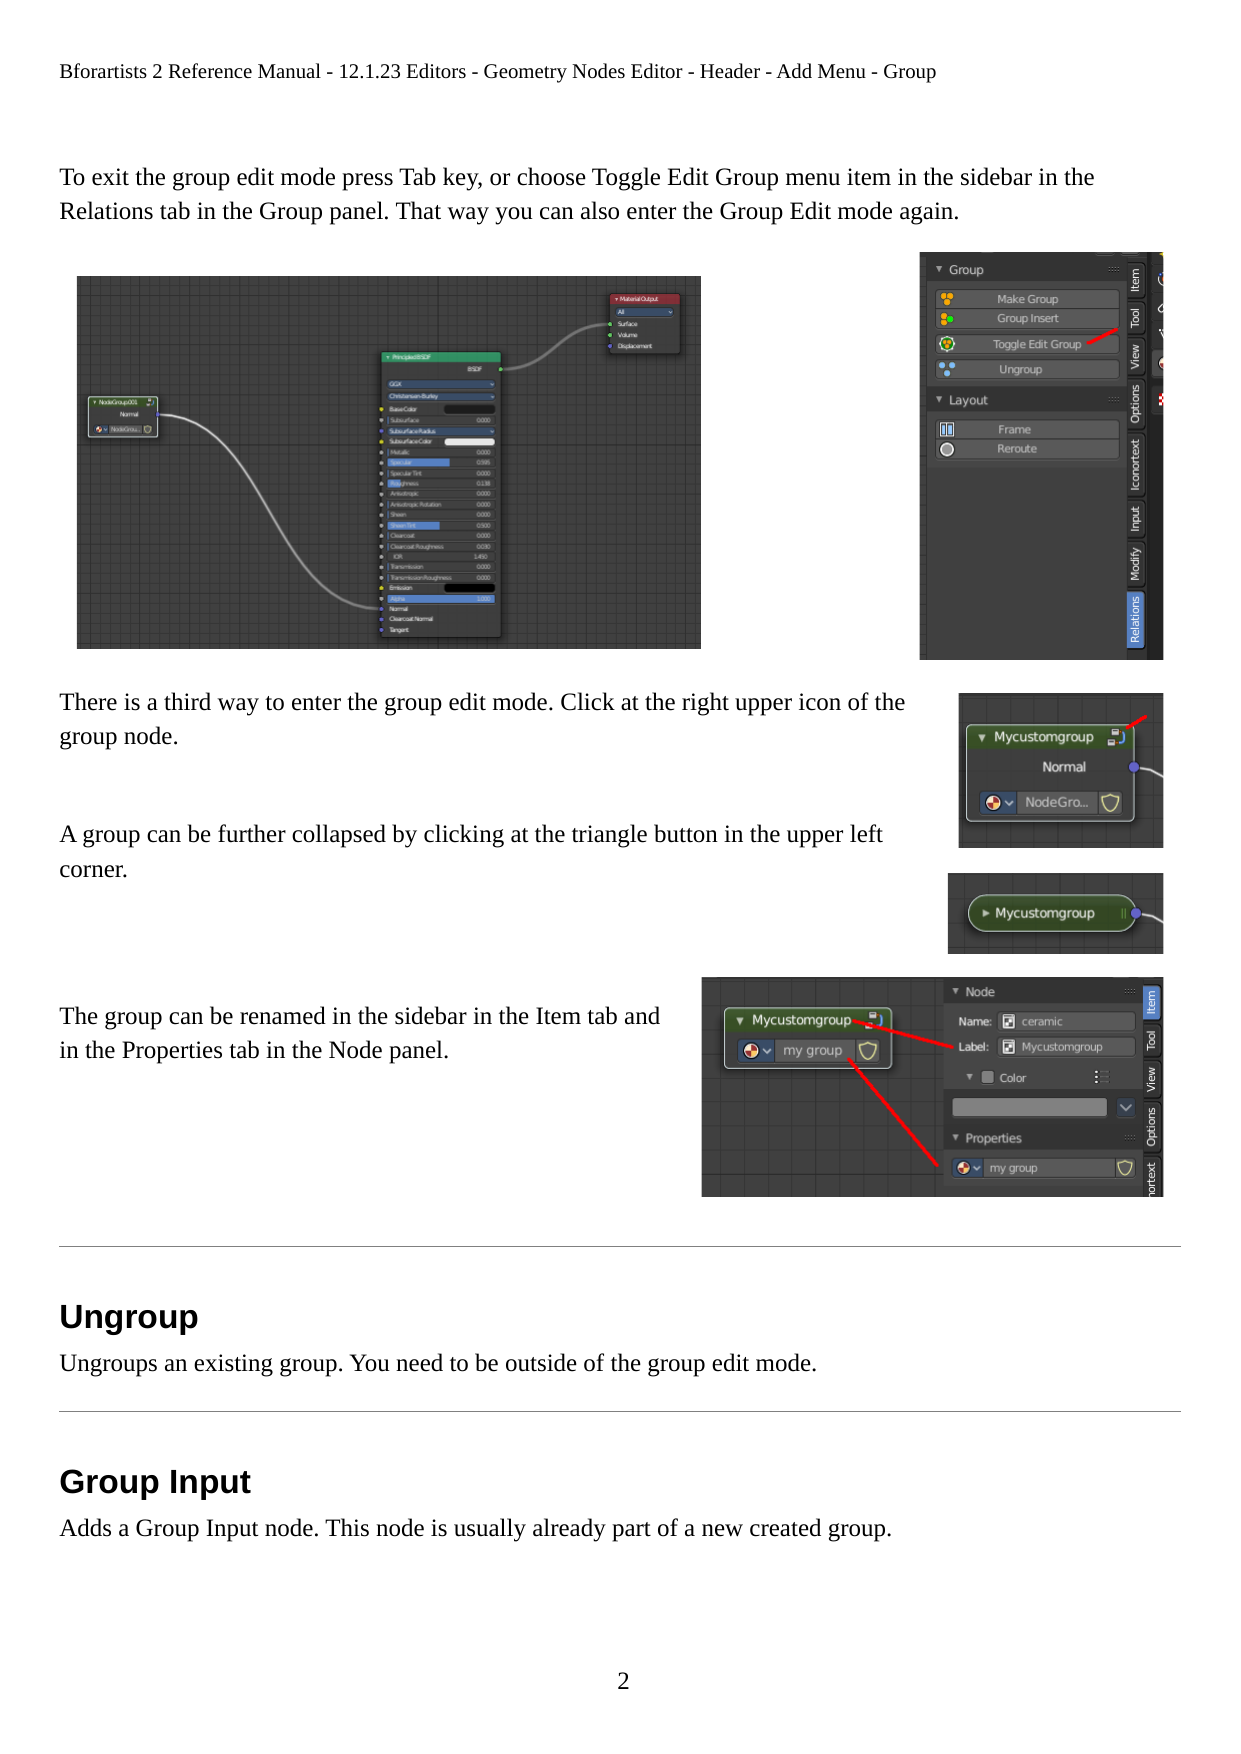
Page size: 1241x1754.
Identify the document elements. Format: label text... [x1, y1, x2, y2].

text There is a third way to enter the group edit mode. Click at the right upper icon of the group node. [59, 687, 1181, 750]
picture [947, 873, 1164, 954]
picture [76, 276, 701, 649]
text The group can be renamed in the sidebar in the Item tab and in the Properties tab in the Node panel. [59, 1001, 701, 1064]
picture [919, 252, 1164, 660]
text Adds a Group Input node. This node is usually already part of a new created group. [59, 1513, 1181, 1542]
text To exit the group edit mode press Tab key, or choose Toggle Edit Group menu item in the sidebar in the Relations tab in the Group panel. That way you can also enter the Group Edit mode again. [59, 162, 1181, 225]
text A group can be further collapsed by clicking at the triangle button in the upper left corner. [59, 819, 1181, 883]
subtitle Group Input [59, 1462, 1181, 1501]
subtitle Ungroup [59, 1297, 1181, 1335]
text Ungroups an existing group. You need to be outside of the group edit mode. [59, 1348, 1181, 1377]
picture [958, 693, 1164, 848]
picture [701, 977, 1164, 1197]
